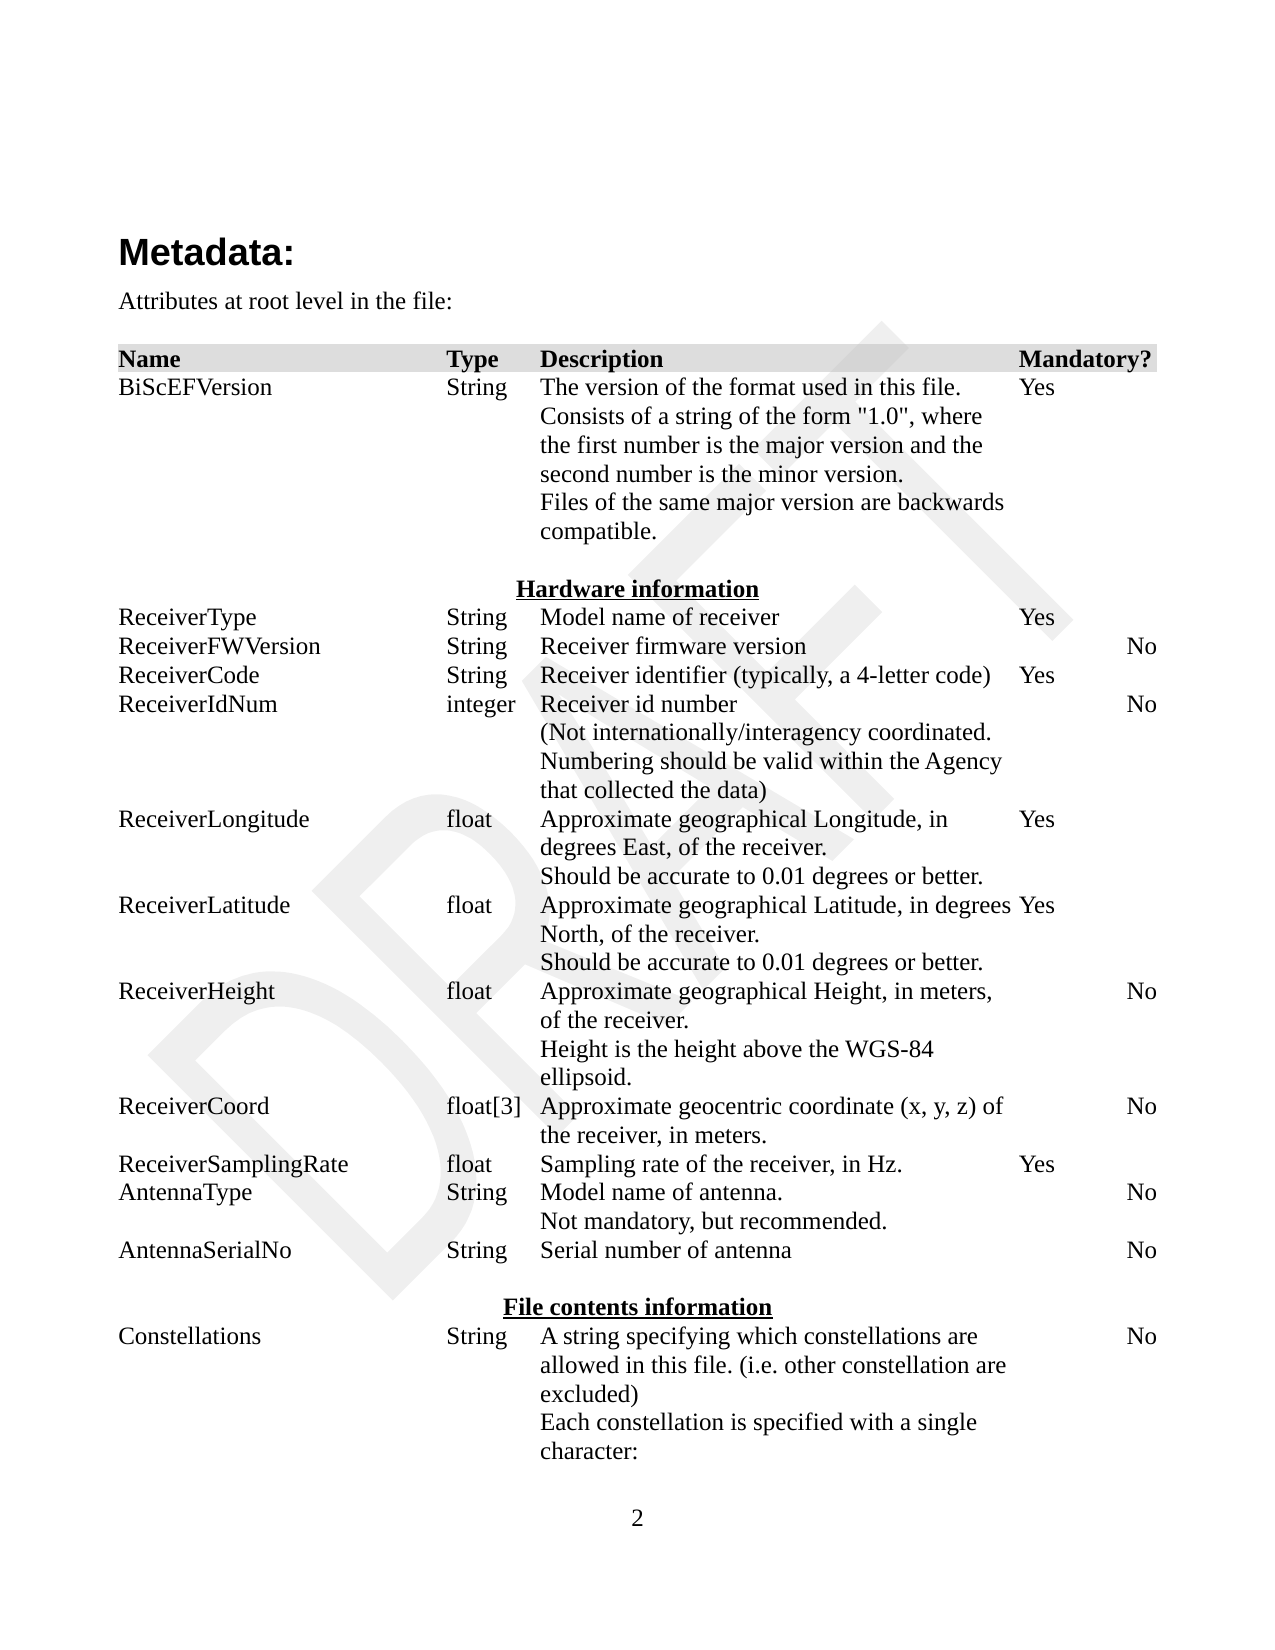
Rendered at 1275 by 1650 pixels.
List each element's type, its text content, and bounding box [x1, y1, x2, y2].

table_cell Serial number of antenna [540, 1235, 1018, 1264]
table_cell String [446, 660, 540, 689]
table_cell The version of the format used in this file. Consists of a string of the form "1.0", where the first number is the major version and the second number is the minor version. Files of the same major version are backwards compatible. [540, 373, 955, 545]
table_cell Model name of antenna. Not mandatory, but recommended. [540, 1178, 1018, 1235]
table_cell Receiver id number (Not internationally/interagency coordinated. Numbering should be valid within the Agency that collected the data) [570, 703, 706, 804]
table_cell [314, 1178, 440, 1235]
table_cell AntennaSerialNo [118, 1235, 355, 1264]
table_cell Constellations [118, 1321, 446, 1465]
table_cell [371, 1235, 403, 1251]
table_cell float [478, 976, 540, 1075]
table_cell [446, 1264, 540, 1292]
table_cell integer [446, 689, 540, 804]
table_cell AntennaType [118, 1178, 326, 1235]
table_cell float [446, 831, 513, 890]
table_cell Approximate geographical Latitude, in degrees North, of the receiver. Should be accurate to 0.01 degrees or better. [679, 890, 1018, 976]
table_cell float [446, 890, 515, 976]
table_cell Approximate geographical Longitude, in degrees East, of the receiver. Should be accurate to 0.01 degrees or better. [628, 804, 692, 844]
table_cell ReceiverSamplingRate [285, 1149, 440, 1177]
table_cell Yes [1019, 610, 1041, 631]
table_cell Approximate geographical Latitude, in degrees North, of the receiver. Should be accurate to 0.01 degrees or better. [544, 890, 694, 976]
table_cell No [1019, 976, 1157, 1091]
table_cell No [1019, 1321, 1157, 1465]
table_cell [540, 545, 656, 574]
table_cell String [446, 373, 540, 545]
table_cell [446, 545, 540, 574]
table_cell Receiver id number (Not internationally/interagency coordinated. Numbering should be valid within the Agency that collected the data) [602, 689, 855, 804]
table_cell [1019, 1264, 1157, 1292]
table_cell The version of the format used in this file. Consists of a string of the form "1.0", where the first number is the major version and the second number is the minor version. Files of the same major version are backwards compatible. [856, 373, 1018, 545]
table_cell ReceiverCoord [227, 1091, 437, 1149]
table_cell No [1019, 689, 1157, 804]
table_cell Model name of receiver [540, 603, 682, 631]
table_cell String [459, 1178, 540, 1235]
table_cell float [446, 976, 459, 984]
table_cell String [446, 631, 540, 660]
table_cell ReceiverHeight [196, 1007, 405, 1091]
table_cell No [1019, 631, 1157, 660]
table_cell [367, 831, 446, 890]
table_cell [1000, 545, 1018, 563]
table_cell ReceiverHeight [307, 976, 446, 1091]
table_cell Hardware information [1029, 574, 1157, 602]
table_cell ReceiverSamplingRate [118, 1149, 253, 1177]
table_cell ReceiverLatitude [118, 890, 395, 976]
table_cell No [1019, 1091, 1157, 1149]
table_cell File contents information [118, 1293, 1157, 1321]
table_cell Yes [1019, 804, 1157, 890]
table_cell String [446, 1321, 540, 1465]
table_cell [361, 890, 446, 976]
table_cell ReceiverCode [118, 660, 446, 689]
table_cell float[3] [446, 1091, 540, 1149]
table_cell Receiver firmware version [836, 631, 1018, 660]
table_cell [540, 1264, 1018, 1292]
table_cell ReceiverType [118, 603, 446, 631]
table_cell Receiver identifier (typically, a 4-letter code) [807, 660, 1018, 689]
table_cell Model name of receiver [700, 603, 835, 631]
table_cell float [473, 1149, 540, 1177]
table_cell [403, 1264, 446, 1292]
table_cell Yes [1019, 373, 1157, 545]
table_cell ReceiverHeight [118, 976, 239, 1091]
table_cell Approximate geographical Longitude, in degrees East, of the receiver. Should be accurate to 0.01 degrees or better. [672, 804, 1018, 890]
table_cell [1019, 545, 1157, 574]
table_cell ReceiverIdNum [118, 689, 446, 804]
table_cell [118, 545, 446, 574]
table_cell BiScEFVersion [118, 373, 446, 545]
table_cell String [446, 1235, 540, 1264]
table_cell ReceiverCoord [118, 1091, 240, 1149]
table_cell Approximate geocentric coordinate (x, y, z) of the receiver, in meters. [540, 1091, 1018, 1149]
table_cell Model name of receiver [865, 603, 1018, 631]
table_cell A string specifying which constellations are allowed in this file. (i.e. other constellation are excluded) Each constellation is specified with a single character: [540, 1321, 1018, 1465]
subtitle Metadata: [118, 230, 1157, 274]
table_cell Yes [1058, 603, 1157, 631]
table_cell Approximate geographical Longitude, in degrees East, of the receiver. Should be accurate to 0.01 degrees or better. [540, 804, 643, 890]
table_cell [118, 1264, 383, 1292]
table_cell Receiver identifier (typically, a 4-letter code) [553, 660, 740, 689]
text Attributes at root level in the file: [118, 286, 1157, 315]
table_cell Approximate geographical Height, in meters, of the receiver. Height is the height above the WGS-84 ellipsoid. [540, 976, 1018, 1091]
table_cell Receiver id number (Not internationally/interagency coordinated. Numbering should be valid within the Agency that collected the data) [540, 714, 593, 804]
table_cell [515, 965, 540, 976]
table_cell ReceiverLongitude [118, 804, 400, 890]
table_cell ReceiverFWVersion [118, 631, 446, 660]
table_cell Hardware information [118, 574, 653, 602]
table_cell float [446, 1027, 510, 1091]
table_cell No [1019, 1235, 1157, 1264]
table_cell Receiver firmware version [540, 631, 711, 660]
table_cell Receiver firmware version [728, 631, 807, 660]
table_cell Receiver id number (Not internationally/interagency coordinated. Numbering should be valid within the Agency that collected the data) [796, 689, 1018, 804]
table_cell No [1019, 1178, 1157, 1235]
table_cell Hardware information [677, 574, 1012, 602]
table_cell float [476, 804, 540, 869]
table_cell Sampling rate of the receiver, in Hz. [540, 1149, 1018, 1177]
table_cell String [446, 603, 540, 631]
table_cell Yes [1019, 1149, 1157, 1177]
table_cell Yes [1019, 890, 1157, 976]
table_cell [684, 545, 984, 574]
table_cell Yes [1019, 660, 1157, 689]
